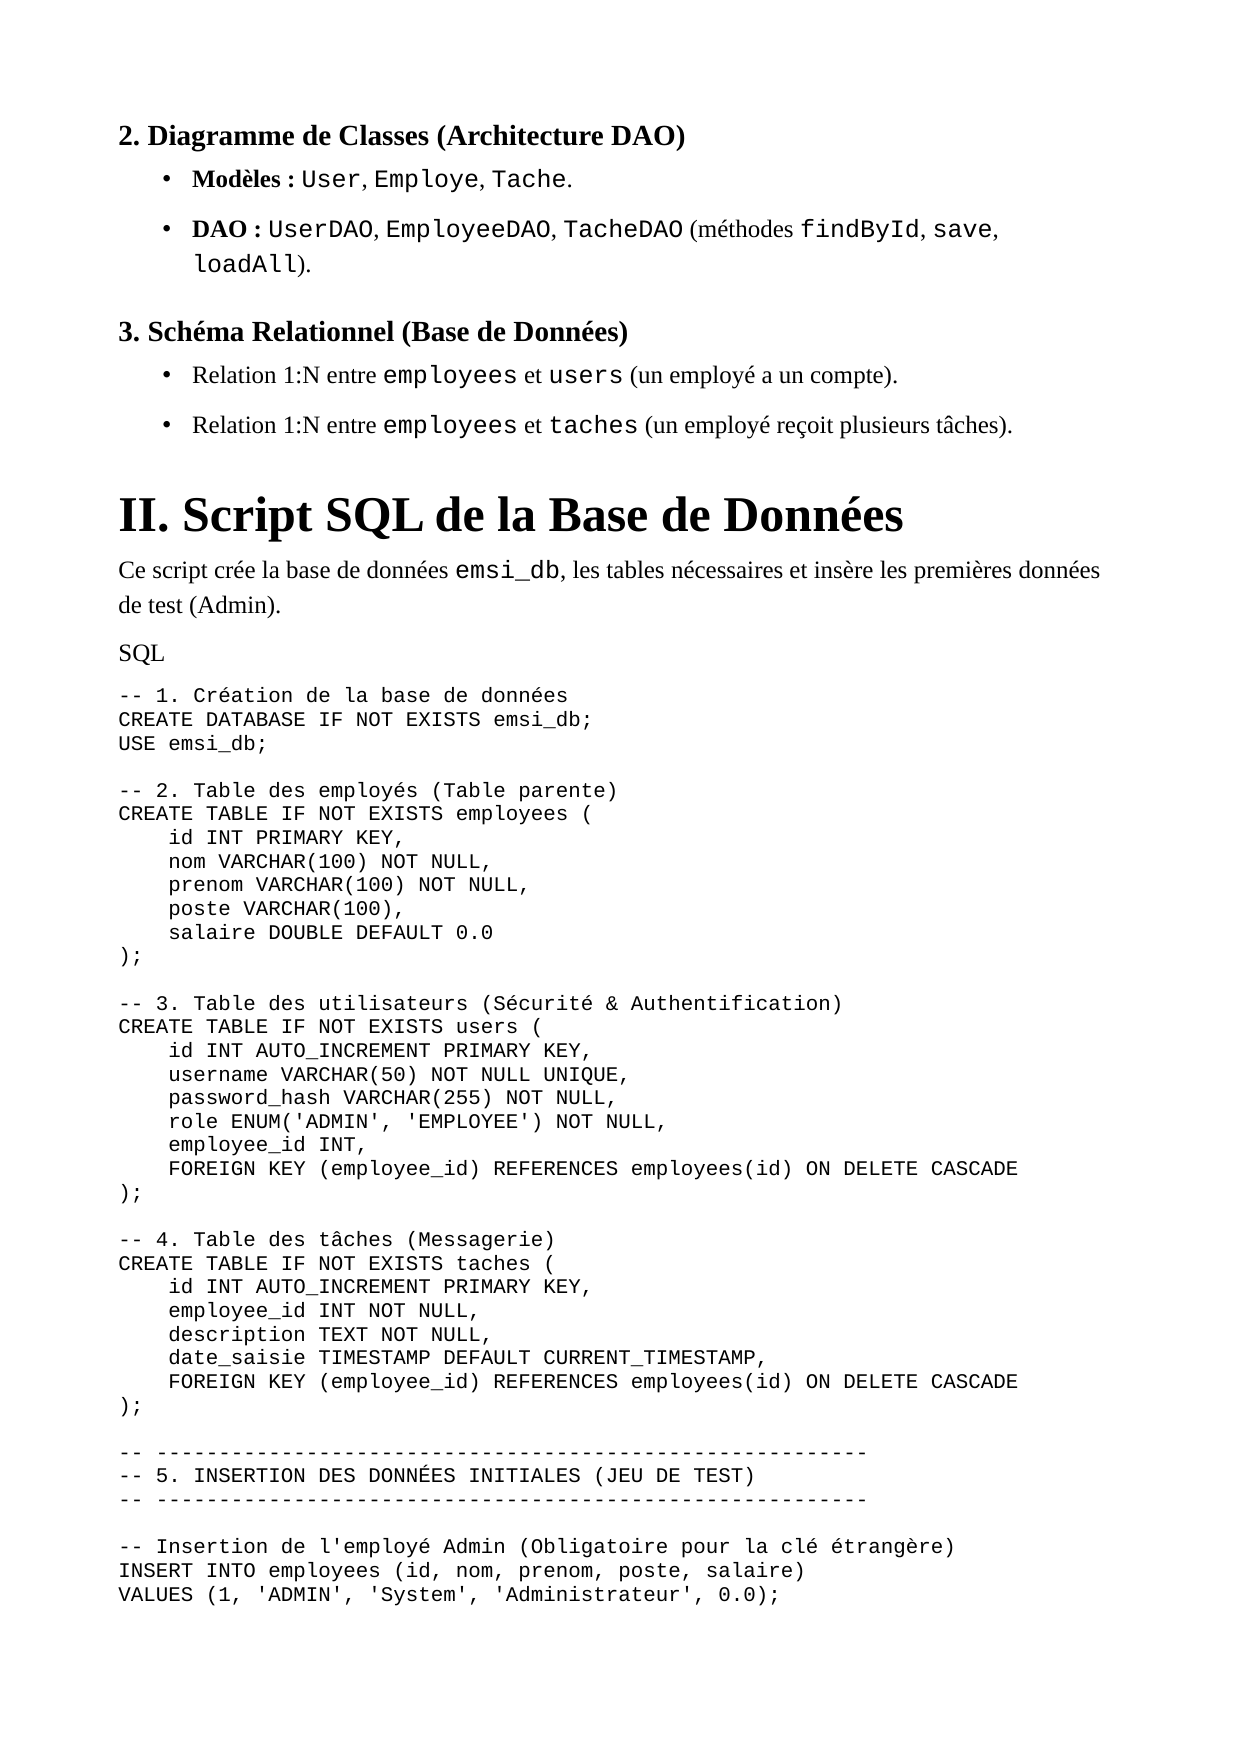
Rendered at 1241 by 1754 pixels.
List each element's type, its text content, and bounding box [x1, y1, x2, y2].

list Relation 1:N entre employees et users (un employé a un compte). [162, 360, 1122, 391]
subtitle 3. Schéma Relationnel (Base de Données) [118, 314, 1122, 347]
text salaire DOUBLE DEFAULT 0.0 [118, 922, 1122, 945]
text SQL [118, 638, 1122, 666]
text CREATE TABLE IF NOT EXISTS taches ( [118, 1253, 1122, 1276]
text USE emsi_db; [118, 732, 1122, 756]
text password_hash VARCHAR(255) NOT NULL, [118, 1087, 1122, 1111]
text employee_id INT NOT NULL, [118, 1300, 1122, 1324]
text -- 4. Table des tâches (Messagerie) [118, 1229, 1122, 1253]
text CREATE TABLE IF NOT EXISTS users ( [118, 1016, 1122, 1040]
text Ce script crée la base de données emsi_db, les tables nécessaires et insère les premières données de test (Admin). [118, 555, 1122, 619]
text -- 5. INSERTION DES DONNÉES INITIALES (JEU DE TEST) [118, 1466, 1122, 1489]
text ); [118, 1394, 1122, 1418]
list Modèles : User, Employe, Tache. [162, 164, 1122, 195]
list DAO : UserDAO, EmployeeDAO, TacheDAO (méthodes findById, save, loadAll). [162, 214, 1122, 280]
list Relation 1:N entre employees et taches (un employé reçoit plusieurs tâches). [162, 410, 1122, 441]
text username VARCHAR(50) NOT NULL UNIQUE, [118, 1063, 1122, 1087]
text -- 2. Table des employés (Table parente) [118, 780, 1122, 803]
text -- --------------------------------------------------------- [118, 1442, 1122, 1466]
text ); [118, 1182, 1122, 1205]
text VALUES (1, 'ADMIN', 'System', 'Administrateur', 0.0); [118, 1584, 1122, 1607]
text FOREIGN KEY (employee_id) REFERENCES employees(id) ON DELETE CASCADE [118, 1371, 1122, 1394]
text id INT AUTO_INCREMENT PRIMARY KEY, [118, 1276, 1122, 1300]
text description TEXT NOT NULL, [118, 1324, 1122, 1347]
text -- --------------------------------------------------------- [118, 1489, 1122, 1513]
text nom VARCHAR(100) NOT NULL, [118, 851, 1122, 874]
text FOREIGN KEY (employee_id) REFERENCES employees(id) ON DELETE CASCADE [118, 1158, 1122, 1182]
text INSERT INTO employees (id, nom, prenom, poste, salaire) [118, 1560, 1122, 1584]
text -- 1. Création de la base de données [118, 685, 1122, 709]
subtitle 2. Diagramme de Classes (Architecture DAO) [118, 118, 1122, 152]
text id INT AUTO_INCREMENT PRIMARY KEY, [118, 1040, 1122, 1063]
text -- 3. Table des utilisateurs (Sécurité & Authentification) [118, 993, 1122, 1016]
text CREATE TABLE IF NOT EXISTS employees ( [118, 803, 1122, 827]
text -- Insertion de l'employé Admin (Obligatoire pour la clé étrangère) [118, 1536, 1122, 1560]
text CREATE DATABASE IF NOT EXISTS emsi_db; [118, 709, 1122, 732]
text date_saisie TIMESTAMP DEFAULT CURRENT_TIMESTAMP, [118, 1347, 1122, 1371]
text ); [118, 945, 1122, 969]
text prenom VARCHAR(100) NOT NULL, [118, 874, 1122, 898]
text employee_id INT, [118, 1134, 1122, 1158]
text poste VARCHAR(100), [118, 898, 1122, 922]
text role ENUM('ADMIN', 'EMPLOYEE') NOT NULL, [118, 1111, 1122, 1134]
subtitle II. Script SQL de la Base de Données [118, 485, 1122, 542]
text id INT PRIMARY KEY, [118, 827, 1122, 851]
